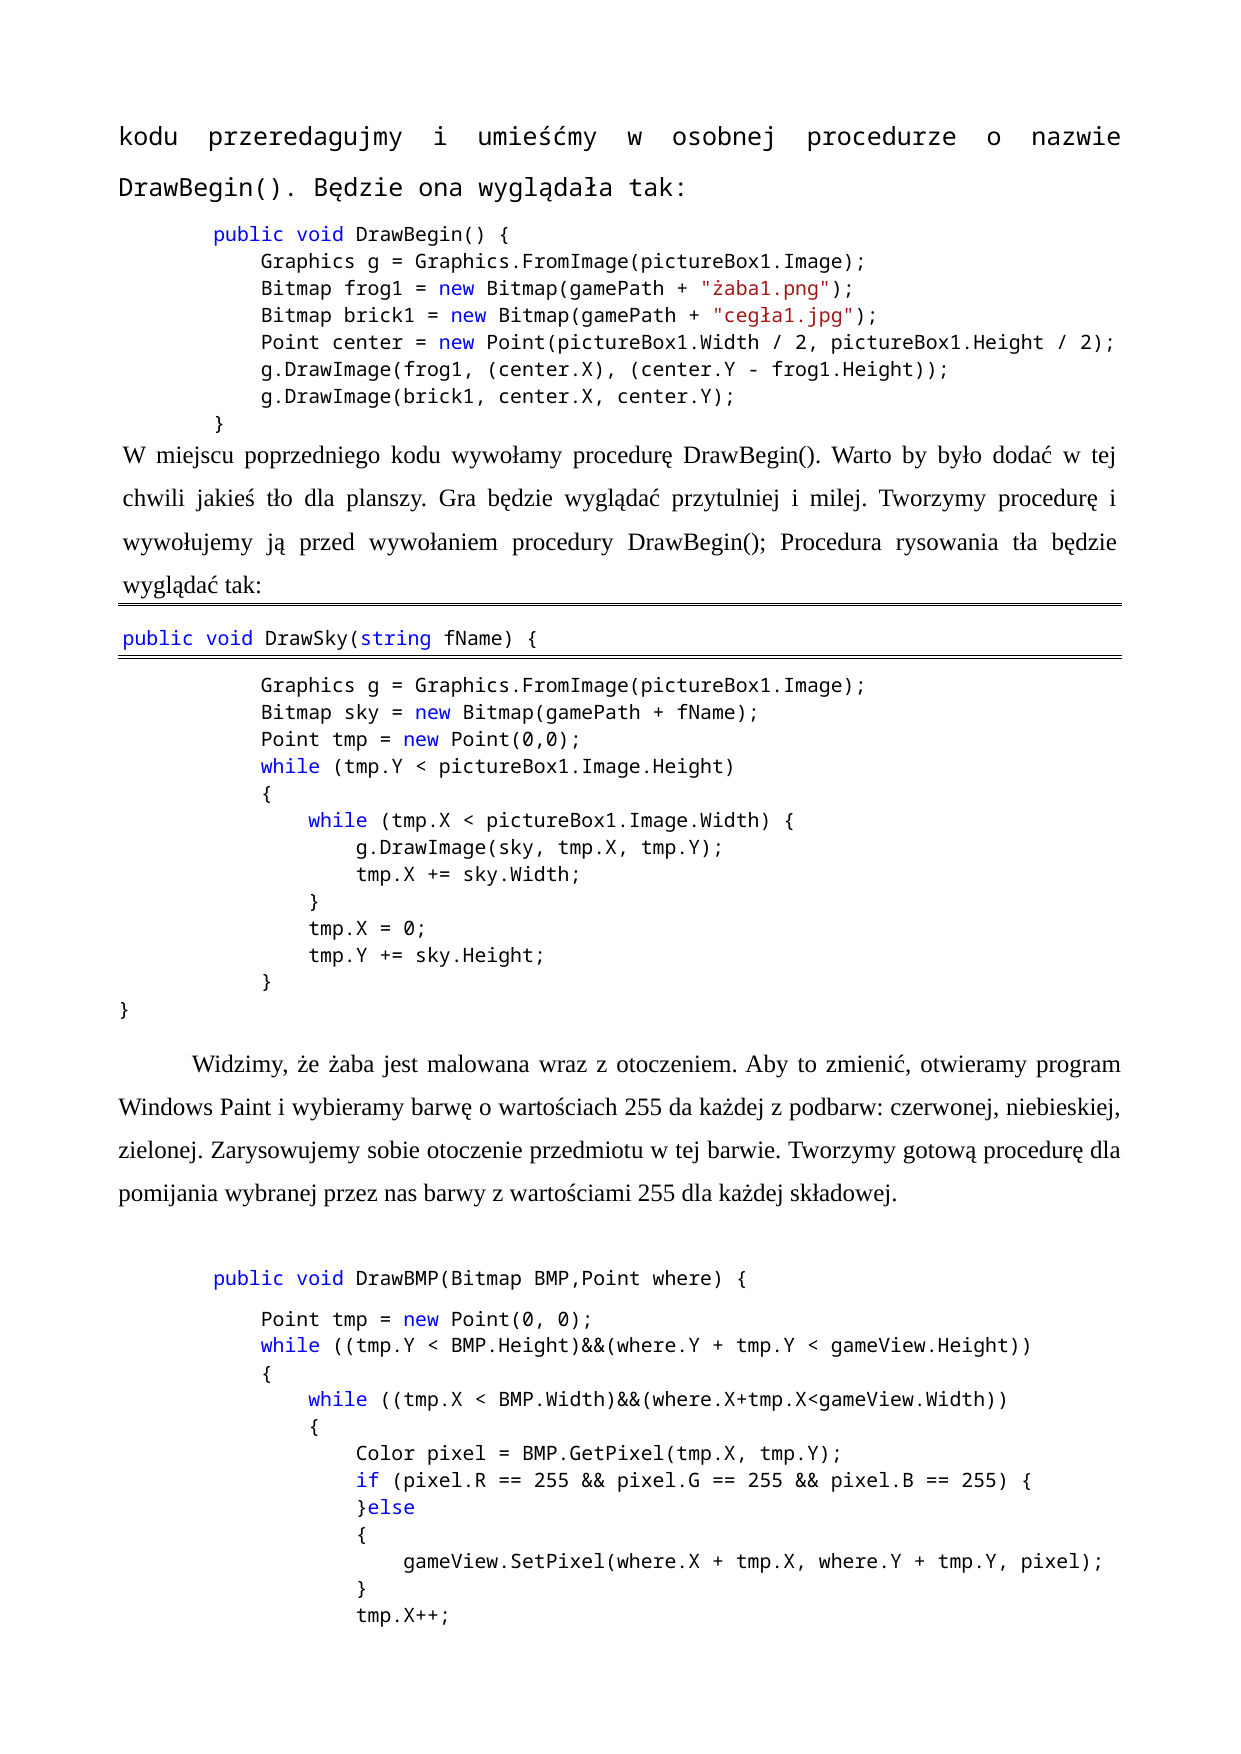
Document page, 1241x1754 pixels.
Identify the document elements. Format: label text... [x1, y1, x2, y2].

text Bitmap brick1 = new Bitmap(gamePath + "cegła1.jpg"); [118, 301, 1122, 328]
text } [118, 1574, 1122, 1602]
text } [118, 995, 1122, 1022]
text g.DrawImage(brick1, center.X, center.Y); [118, 382, 1122, 409]
text }else [118, 1494, 1122, 1521]
text Point tmp = new Point(0, 0); [118, 1305, 1122, 1332]
text { [118, 1521, 1122, 1548]
text Bitmap sky = new Bitmap(gamePath + fName); [118, 698, 1122, 725]
text Point center = new Point(pictureBox1.Width / 2, pictureBox1.Height / 2); [118, 328, 1122, 355]
text public void DrawBMP(Bitmap BMP,Point where) { [118, 1264, 1122, 1291]
text g.DrawImage(sky, tmp.X, tmp.Y); [118, 833, 1122, 860]
text tmp.X++; [118, 1602, 1122, 1628]
text public void DrawSky(string fName) { [118, 619, 1122, 655]
text public void DrawBegin() { [118, 220, 1122, 247]
text tmp.X = 0; [118, 914, 1122, 941]
text W miejscu poprzedniego kodu wywołamy procedurę DrawBegin(). Warto by było dodać w tej chwili jakieś tło dla planszy. Gra będzie wyglądać przytulniej i milej. Tworzymy procedurę i wywołujemy ją przed wywołaniem procedury DrawBegin(); Procedura rysowania tła będzie wyglądać tak: [118, 436, 1122, 603]
text while (tmp.Y < pictureBox1.Image.Height) [118, 752, 1122, 779]
text Color pixel = BMP.GetPixel(tmp.X, tmp.Y); [118, 1440, 1122, 1467]
text g.DrawImage(frog1, (center.X), (center.Y - frog1.Height)); [118, 355, 1122, 382]
text if (pixel.R == 255 && pixel.G == 255 && pixel.B == 255) { [118, 1467, 1122, 1494]
text Bitmap frog1 = new Bitmap(gamePath + "żaba1.png"); [118, 274, 1122, 301]
text } [118, 887, 1122, 914]
text { [118, 1359, 1122, 1386]
text while (tmp.X < pictureBox1.Image.Width) { [118, 806, 1122, 833]
text { [118, 1413, 1122, 1440]
text Point tmp = new Point(0,0); [118, 725, 1122, 752]
text while ((tmp.X < BMP.Width)&&(where.X+tmp.X<gameView.Width)) [118, 1386, 1122, 1413]
text Graphics g = Graphics.FromImage(pictureBox1.Image); [118, 671, 1122, 698]
text while ((tmp.Y < BMP.Height)&&(where.Y + tmp.Y < gameView.Height)) [118, 1332, 1122, 1359]
text gameView.SetPixel(where.X + tmp.X, where.Y + tmp.Y, pixel); [118, 1548, 1122, 1574]
text tmp.X += sky.Width; [118, 860, 1122, 887]
text Graphics g = Graphics.FromImage(pictureBox1.Image); [118, 247, 1122, 274]
text { [118, 779, 1122, 806]
text Widzimy, że żaba jest malowana wraz z otoczeniem. Aby to zmienić, otwieramy program Windows Paint i wybieramy barwę o wartościach 255 da każdej z podbarw: czerwonej, niebieskiej, zielonej. Zarysowujemy sobie otoczenie przedmiotu w tej barwie. Tworzymy gotową procedurę dla pomijania wybranej przez nas barwy z wartościami 255 dla każdej składowej. [118, 1049, 1122, 1207]
text } [118, 968, 1122, 995]
text tmp.Y += sky.Height; [118, 941, 1122, 968]
text kodu przeredagujmy i umieśćmy w osobnej procedurze o nazwie DrawBegin(). Będzie ona wyglądała tak: [118, 118, 1122, 203]
text } [118, 409, 1122, 436]
